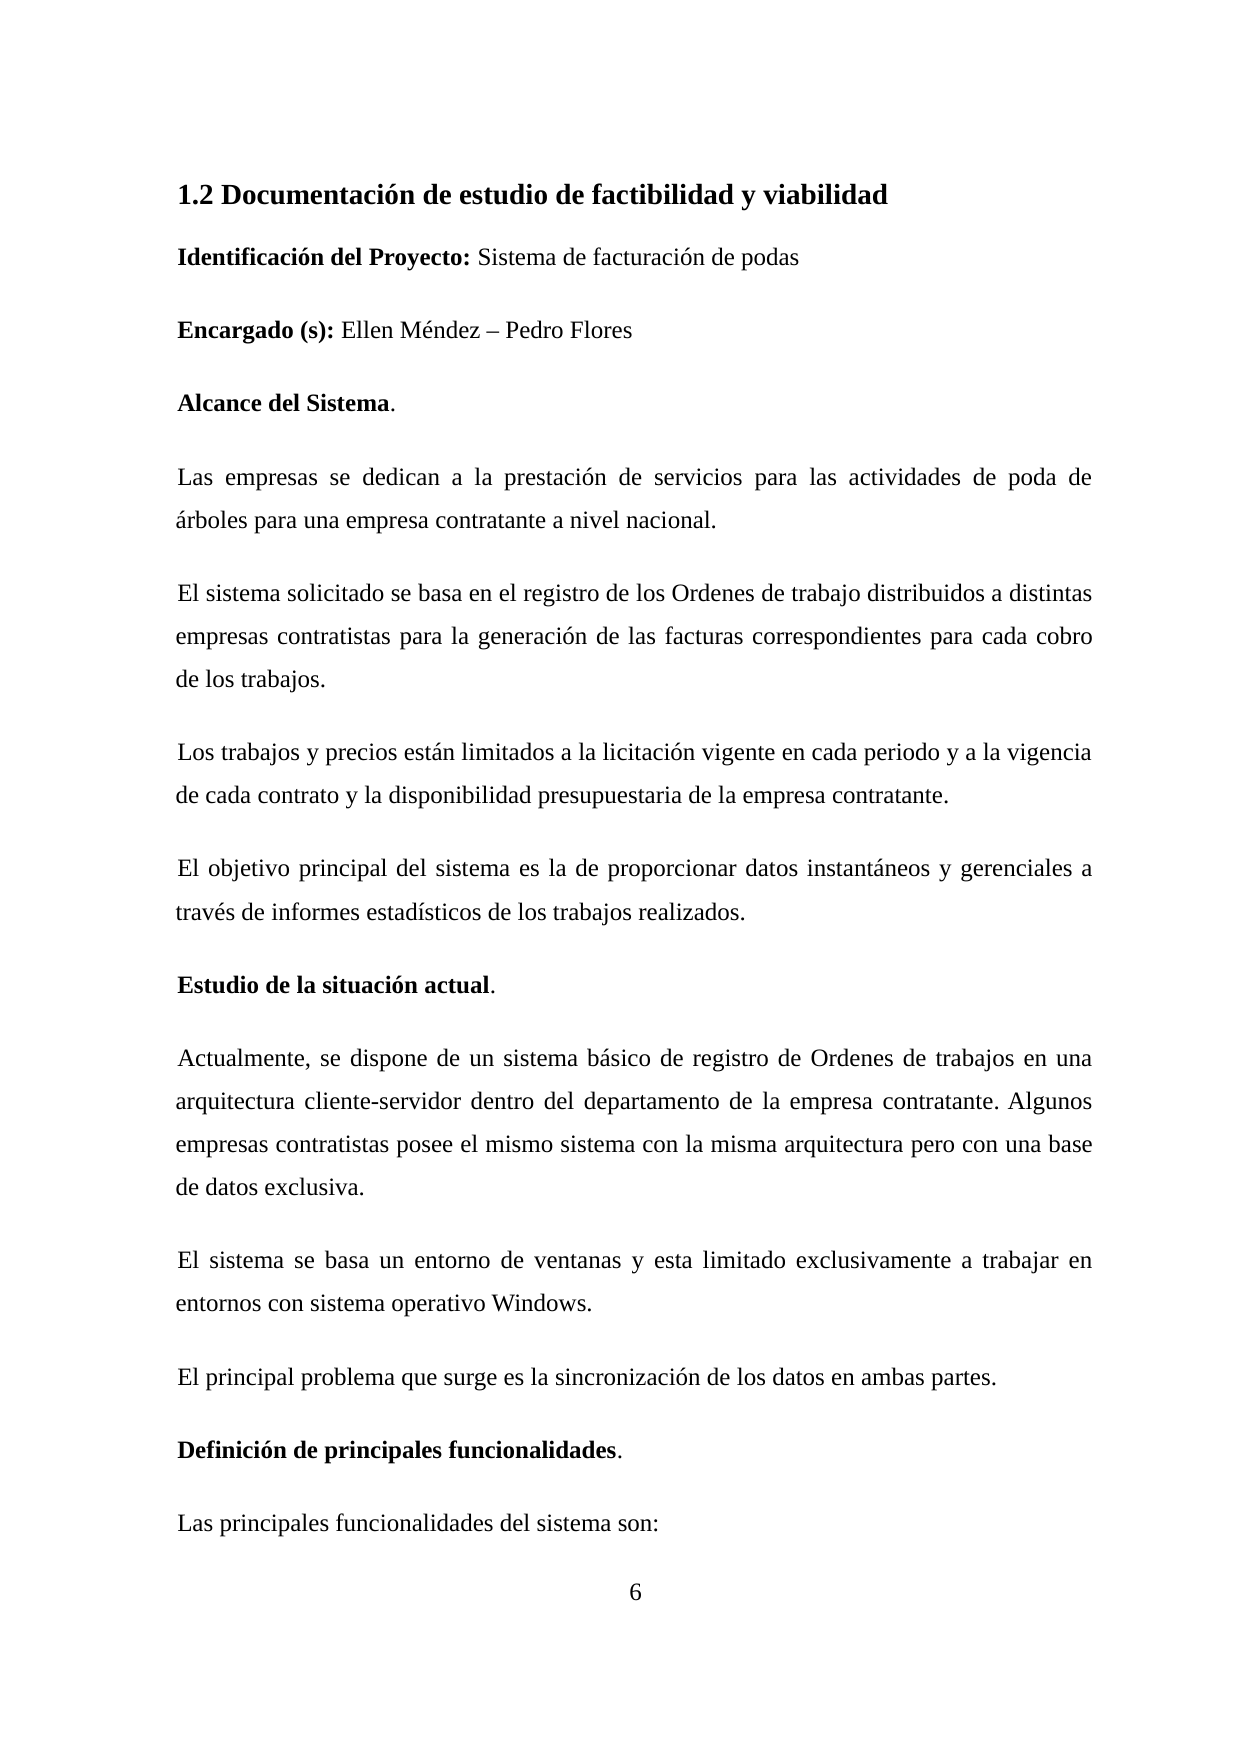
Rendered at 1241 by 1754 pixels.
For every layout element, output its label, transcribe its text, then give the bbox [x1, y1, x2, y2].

text El sistema solicitado se basa en el registro de los Ordenes de trabajo distribuidos a distintas empresas contratistas para la generación de las facturas correspondientes para cada cobro de los trabajos. [175, 578, 1093, 693]
text Actualmente, se dispone de un sistema básico de registro de Ordenes de trabajos en una arquitectura cliente-servidor dentro del departamento de la empresa contratante. Algunos empresas contratistas posee el mismo sistema con la misma arquitectura pero con una base de datos exclusiva. [175, 1043, 1093, 1201]
text Definición de principales funcionalidades. [175, 1435, 1093, 1463]
text El objetivo principal del sistema es la de proporcionar datos instantáneos y gerenciales a través de informes estadísticos de los trabajos realizados. [175, 853, 1093, 925]
text Identificación del Proyecto: Sistema de facturación de podas [175, 242, 1093, 271]
text Las empresas se dedican a la prestación de servicios para las actividades de poda de árboles para una empresa contratante a nivel nacional. [175, 462, 1093, 533]
subtitle 1.2 Documentación de estudio de factibilidad y viabilidad [177, 177, 1093, 211]
text Los trabajos y precios están limitados a la licitación vigente en cada periodo y a la vigencia de cada contrato y la disponibilidad presupuestaria de la empresa contratante. [175, 737, 1093, 809]
text Alcance del Sistema. [175, 388, 1093, 417]
text Las principales funcionalidades del sistema son: [175, 1508, 1093, 1537]
text El sistema se basa un entorno de ventanas y esta limitado exclusivamente a trabajar en entornos con sistema operativo Windows. [175, 1245, 1093, 1317]
text El principal problema que surge es la sincronización de los datos en ambas partes. [175, 1362, 1093, 1390]
text Estudio de la situación actual. [175, 970, 1093, 998]
text Encargado (s): Ellen Méndez – Pedro Flores [175, 315, 1093, 344]
